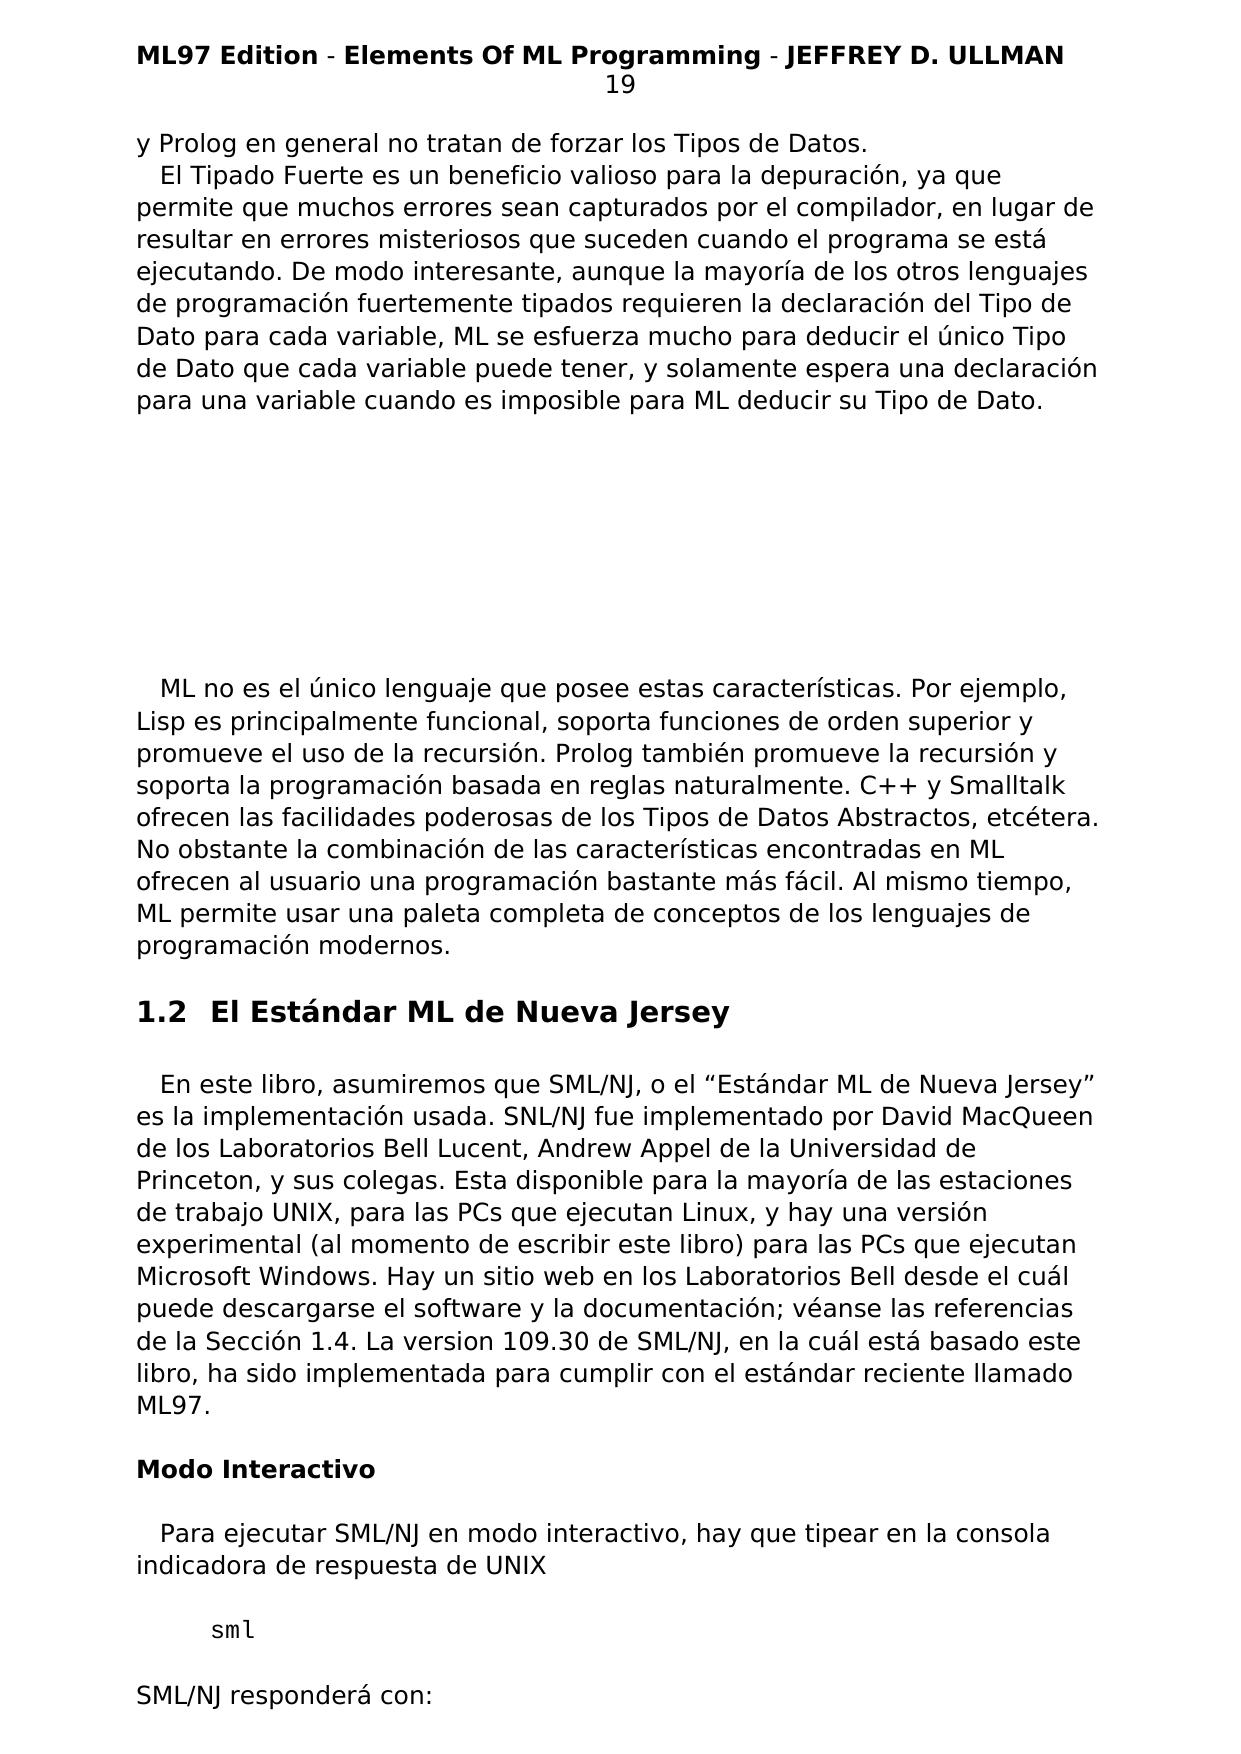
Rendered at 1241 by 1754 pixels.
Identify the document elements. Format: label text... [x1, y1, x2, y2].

text Modo Interactivo [136, 1455, 1104, 1484]
text El Tipado Fuerte es un beneficio valioso para la depuración, ya que permite que muchos errores sean capturados por el compilador, en lugar de resultar en errores misteriosos que suceden cuando el programa se está ejecutando. De modo interesante, aunque la mayoría de los otros lenguajes de programación fuertemente tipados requieren la declaración del Tipo de Dato para cada variable, ML se esfuerza mucho para deducir el único Tipo de Dato que cada variable puede tener, y solamente espera una declaración para una variable cuando es imposible para ML deducir su Tipo de Dato. [136, 161, 1104, 415]
text ML no es el único lenguaje que posee estas características. Por ejemplo, Lisp es principalmente funcional, soporta funciones de orden superior y promueve el uso de la recursión. Prolog también promueve la recursión y soporta la programación basada en reglas naturalmente. C++ y Smalltalk ofrecen las facilidades poderosas de los Tipos de Datos Abstractos, etcétera. No obstante la combinación de las características encontradas en ML ofrecen al usuario una programación bastante más fácil. Al mismo tiempo, ML permite usar una paleta completa de conceptos de los lenguajes de programación modernos. [136, 674, 1104, 960]
text SML/NJ responderá con: [136, 1681, 1104, 1710]
text En este libro, asumiremos que SML/NJ, o el “Estándar ML de Nueva Jersey” es la implementación usada. SNL/NJ fue implementado por David MacQueen de los Laboratorios Bell Lucent, Andrew Appel de la Universidad de Princeton, y sus colegas. Esta disponible para la mayoría de las estaciones de trabajo UNIX, para las PCs que ejecutan Linux, y hay una versión experimental (al momento de escribir este libro) para las PCs que ejecutan Microsoft Windows. Hay un sitio web en los Laboratorios Bell desde el cuál puede descargarse el software y la documentación; véanse las referencias de la Sección 1.4. La version 109.30 de SML/NJ, en la cuál está basado este libro, ha sido implementada para cumplir con el estándar reciente llamado ML97. [136, 1070, 1104, 1420]
text Para ejecutar SML/NJ en modo interactivo, hay que tipear en la consola indicadora de respuesta de UNIX [136, 1519, 1104, 1580]
text 1.2 El Estándar ML de Nueva Jersey [136, 995, 1104, 1029]
text sml [136, 1615, 1104, 1646]
text y Prolog en general no tratan de forzar los Tipos de Datos. [136, 129, 1104, 158]
